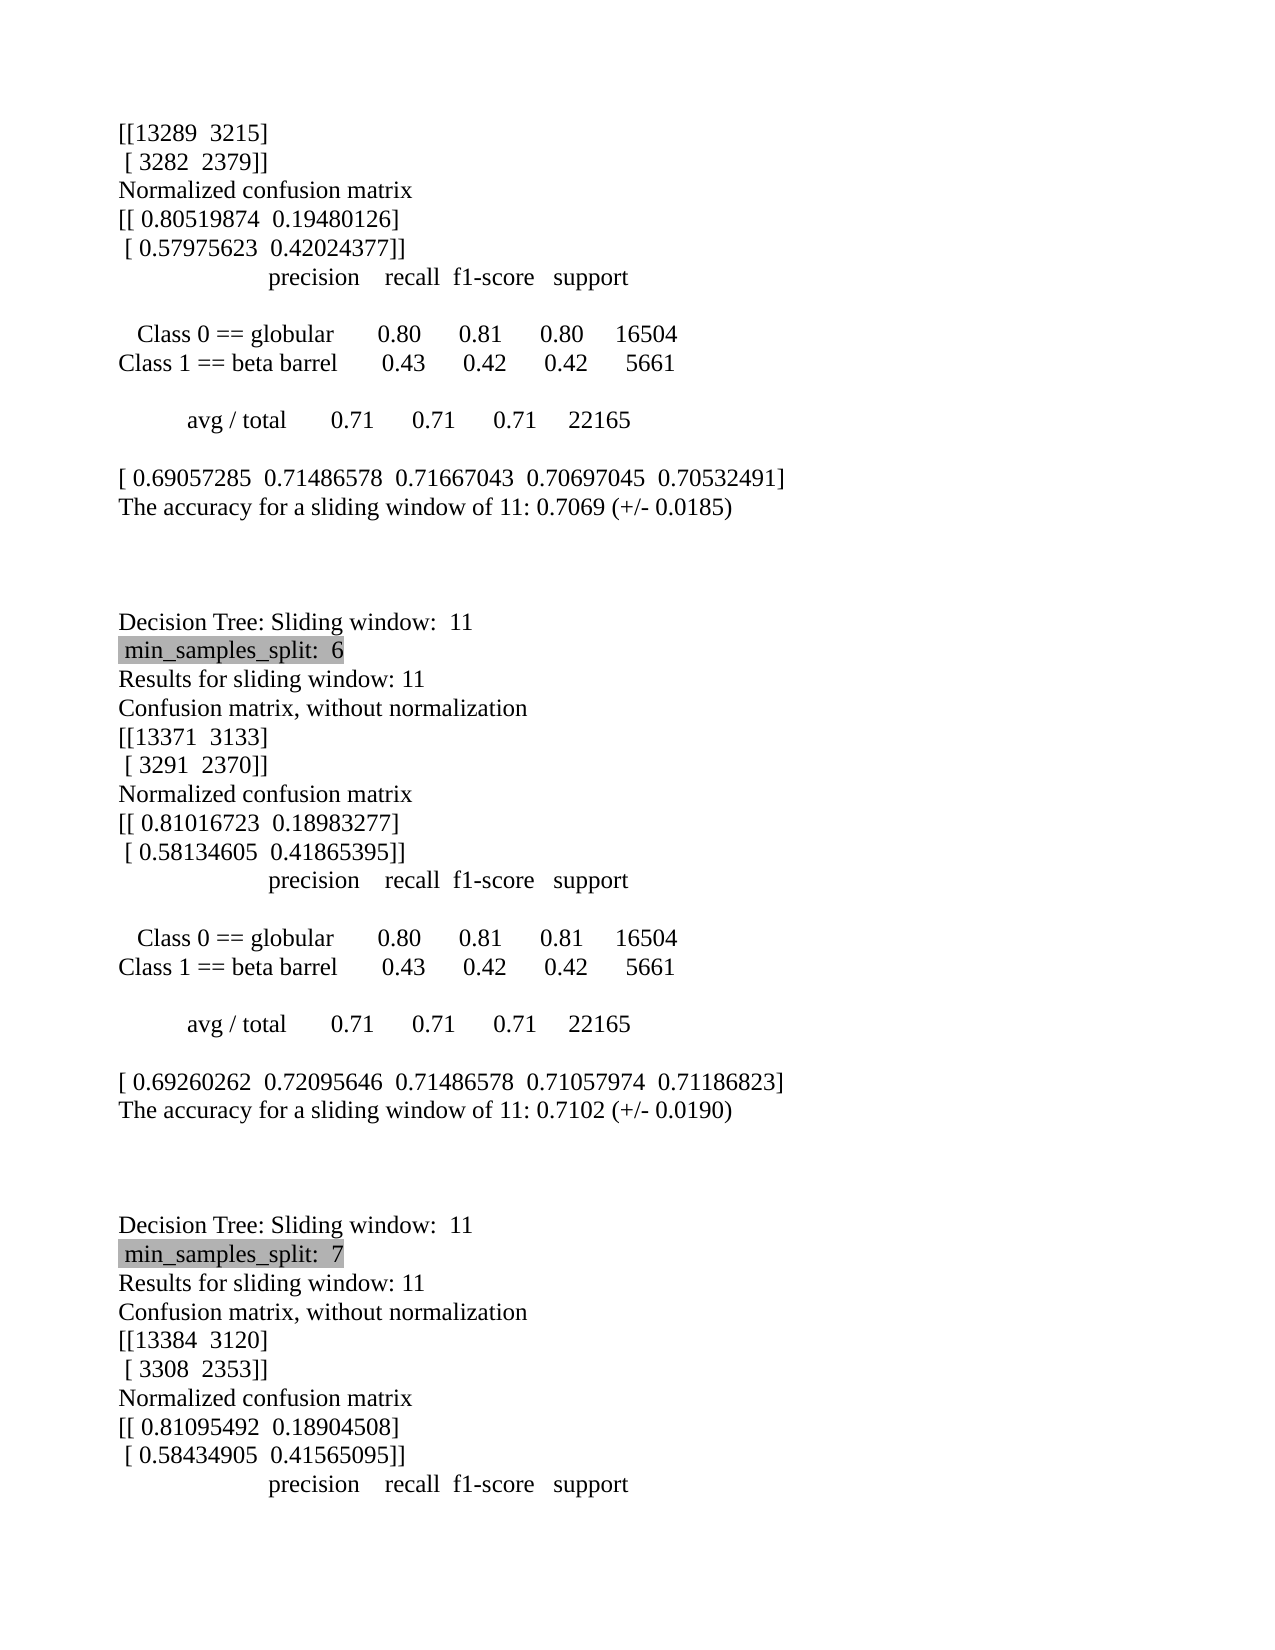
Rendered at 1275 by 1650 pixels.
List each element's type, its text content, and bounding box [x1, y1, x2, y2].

text Class 1 == beta barrel 0.43 0.42 0.42 5661 [118, 348, 1157, 377]
text Confusion matrix, without normalization [118, 1297, 1157, 1326]
text [ 0.69260262 0.72095646 0.71486578 0.71057974 0.71186823] [118, 1067, 1157, 1096]
text Decision Tree: Sliding window: 11 [118, 1211, 1157, 1239]
text [ 0.57975623 0.42024377]] [118, 233, 1157, 262]
text The accuracy for a sliding window of 11: 0.7102 (+/- 0.0190) [118, 1096, 1157, 1124]
text Confusion matrix, without normalization [118, 693, 1157, 722]
text Normalized confusion matrix [118, 779, 1157, 808]
text Class 0 == globular 0.80 0.81 0.80 16504 [118, 319, 1157, 348]
text The accuracy for a sliding window of 11: 0.7069 (+/- 0.0185) [118, 492, 1157, 521]
text Class 0 == globular 0.80 0.81 0.81 16504 [118, 923, 1157, 952]
text [ 0.69057285 0.71486578 0.71667043 0.70697045 0.70532491] [118, 463, 1157, 492]
text min_samples_split: 6 [118, 636, 1157, 664]
text avg / total 0.71 0.71 0.71 22165 [118, 406, 1157, 434]
text [[13384 3120] [118, 1326, 1157, 1354]
text min_samples_split: 7 [118, 1239, 1157, 1268]
text precision recall f1-score support [118, 866, 1157, 894]
text [[ 0.80519874 0.19480126] [118, 204, 1157, 233]
text avg / total 0.71 0.71 0.71 22165 [118, 1009, 1157, 1038]
text Results for sliding window: 11 [118, 664, 1157, 693]
text [ 3282 2379]] [118, 147, 1157, 176]
text [[13289 3215] [118, 118, 1157, 147]
text [ 0.58434905 0.41565095]] [118, 1441, 1157, 1469]
text Normalized confusion matrix [118, 1383, 1157, 1412]
text precision recall f1-score support [118, 262, 1157, 291]
text [[ 0.81016723 0.18983277] [118, 808, 1157, 837]
text Results for sliding window: 11 [118, 1268, 1157, 1297]
text precision recall f1-score support [118, 1469, 1157, 1498]
text [[ 0.81095492 0.18904508] [118, 1412, 1157, 1441]
text Normalized confusion matrix [118, 176, 1157, 204]
text [ 3308 2353]] [118, 1354, 1157, 1383]
text Decision Tree: Sliding window: 11 [118, 607, 1157, 636]
text Class 1 == beta barrel 0.43 0.42 0.42 5661 [118, 952, 1157, 981]
text [ 3291 2370]] [118, 751, 1157, 779]
text [[13371 3133] [118, 722, 1157, 751]
text [ 0.58134605 0.41865395]] [118, 837, 1157, 866]
